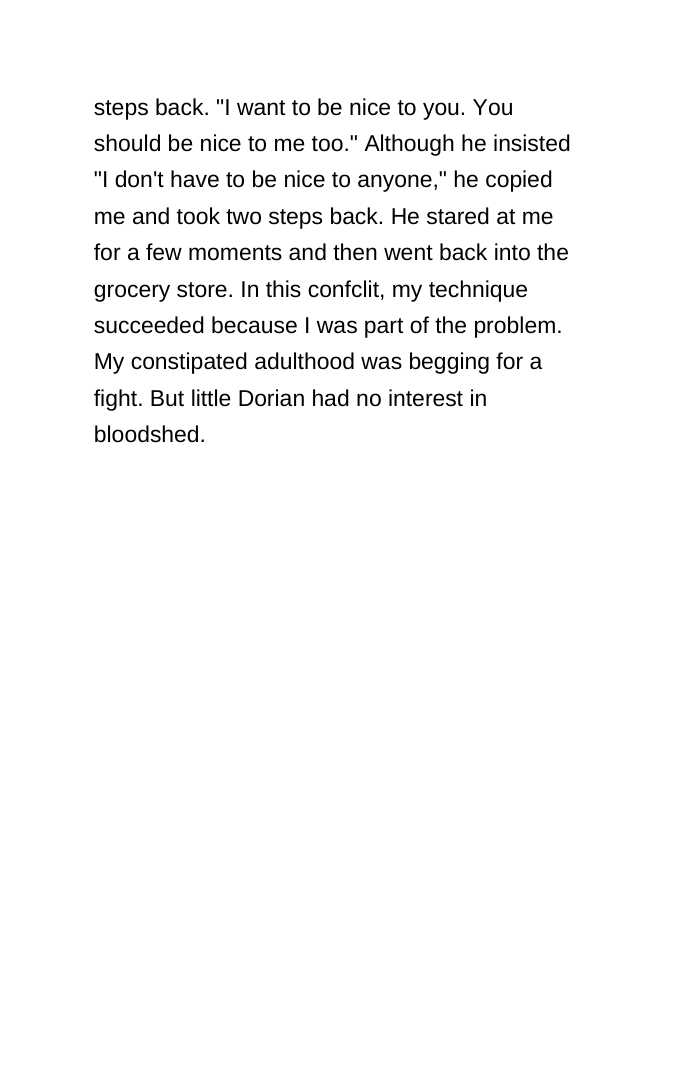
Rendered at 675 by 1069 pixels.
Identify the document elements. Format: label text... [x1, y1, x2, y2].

text steps back. "I want to be nice to you. You should be nice to me too." Although he insisted "I don't have to be nice to anyone," he copied me and took two steps back. He stared at me for a few moments and then went back into the grocery store. In this confclit, my technique succeeded because I was part of the problem. My constipated adulthood was begging for a fight. But little Dorian had no interest in bloodshed. [94, 94, 581, 447]
